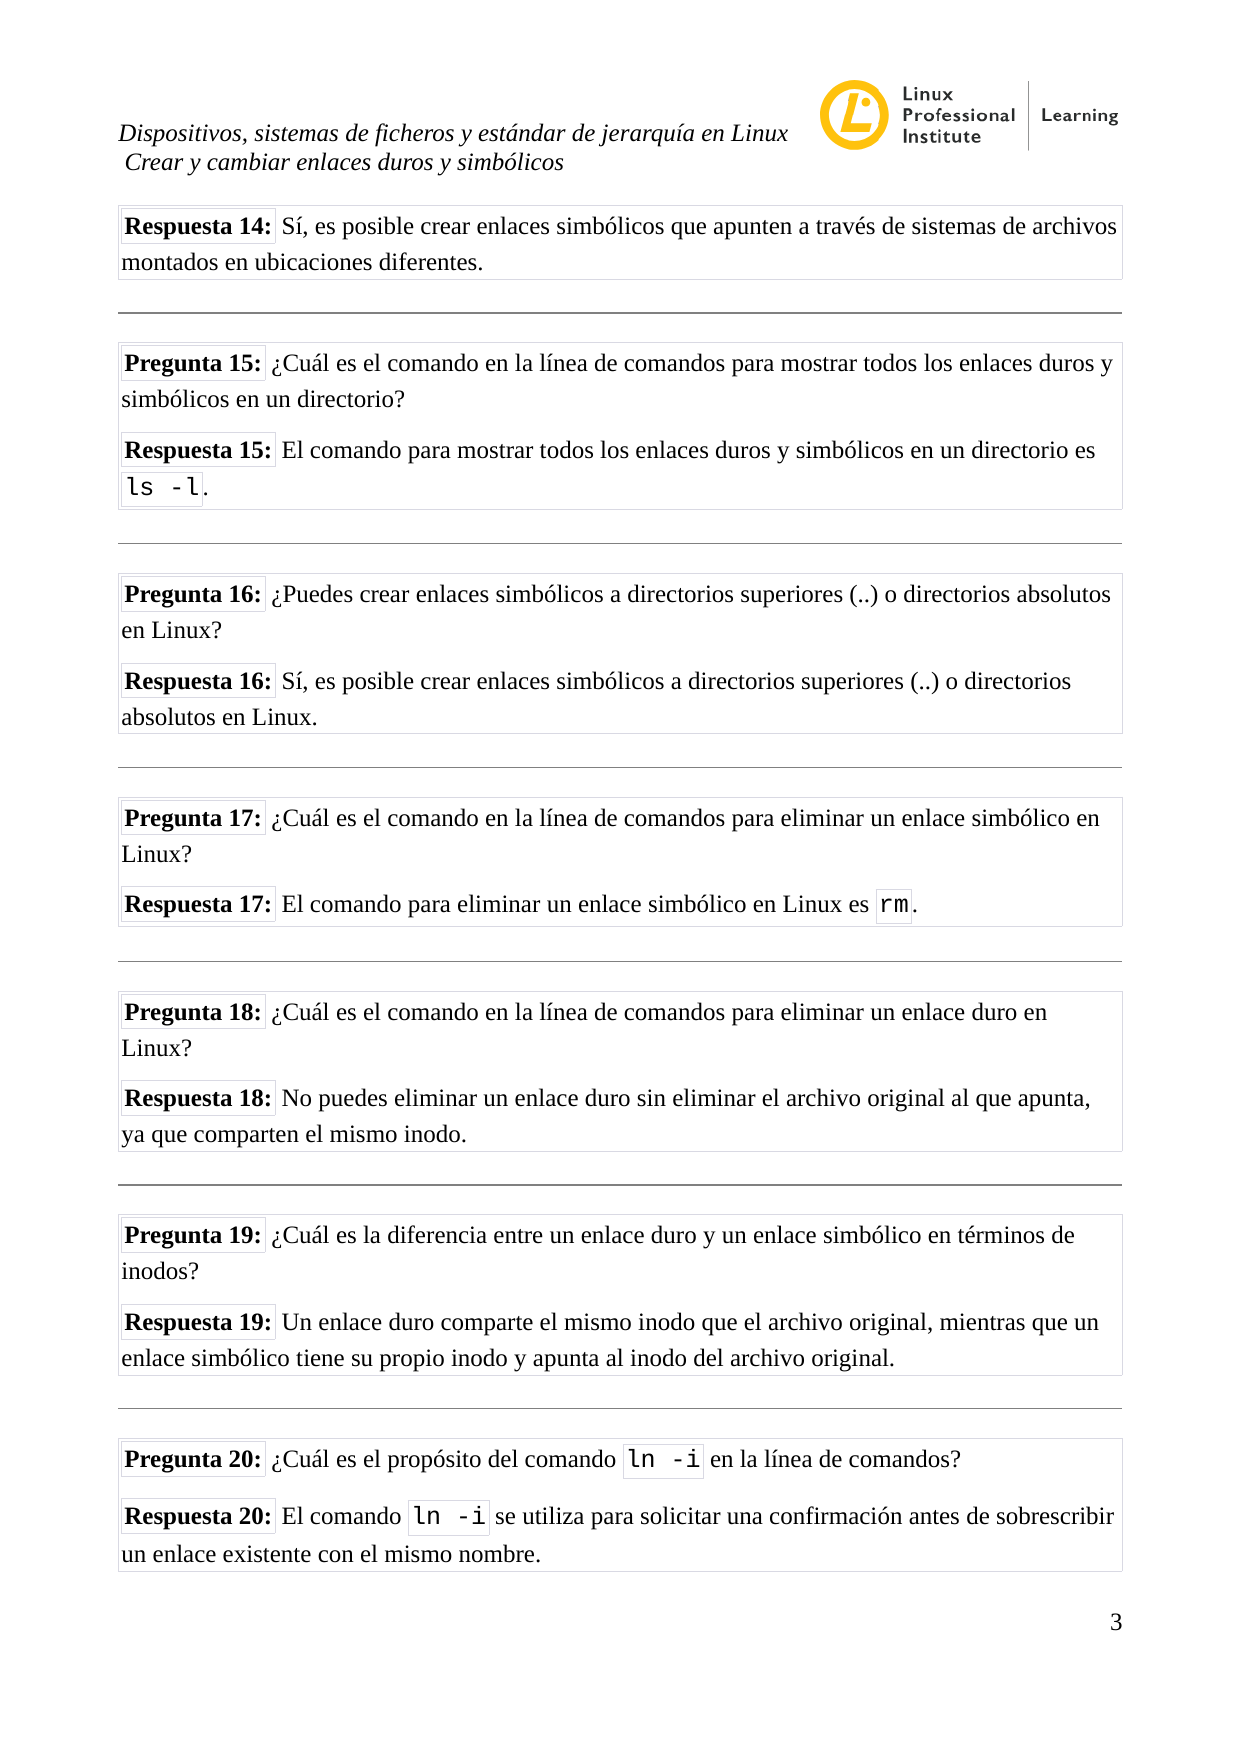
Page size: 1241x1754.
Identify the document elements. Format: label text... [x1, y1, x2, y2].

text Pregunta 16: ¿Puedes crear enlaces simbólicos a directorios superiores (..) o directorios absolutos en Linux? [119, 574, 1122, 644]
text Respuesta 17: El comando para eliminar un enlace simbólico en Linux es rm. [119, 883, 1122, 926]
text Respuesta 16: Sí, es posible crear enlaces simbólicos a directorios superiores (..) o directorios absolutos en Linux. [119, 660, 1122, 733]
text Pregunta 20: ¿Cuál es el propósito del comando ln -i en la línea de comandos? [119, 1439, 1122, 1478]
text Pregunta 15: ¿Cuál es el comando en la línea de comandos para mostrar todos los enlaces duros y simbólicos en un directorio? [119, 343, 1122, 413]
picture [819, 79, 1119, 151]
text Respuesta 14: Sí, es posible crear enlaces simbólicos que apunten a través de sistemas de archivos montados en ubicaciones diferentes. [119, 206, 1122, 279]
text Respuesta 15: El comando para mostrar todos los enlaces duros y simbólicos en un directorio es ls -l. [119, 429, 1122, 509]
text Pregunta 19: ¿Cuál es la diferencia entre un enlace duro y un enlace simbólico en términos de inodos? [119, 1215, 1122, 1285]
text Pregunta 17: ¿Cuál es el comando en la línea de comandos para eliminar un enlace simbólico en Linux? [119, 798, 1122, 867]
text Respuesta 19: Un enlace duro comparte el mismo inodo que el archivo original, mientras que un enlace simbólico tiene su propio inodo y apunta al inodo del archivo original. [119, 1301, 1122, 1375]
text Respuesta 20: El comando ln -i se utiliza para solicitar una confirmación antes de sobrescribir un enlace existente con el mismo nombre. [119, 1495, 1122, 1571]
text Pregunta 18: ¿Cuál es el comando en la línea de comandos para eliminar un enlace duro en Linux? [119, 992, 1122, 1061]
text Respuesta 18: No puedes eliminar un enlace duro sin eliminar el archivo original al que apunta, ya que comparten el mismo inodo. [119, 1077, 1122, 1151]
